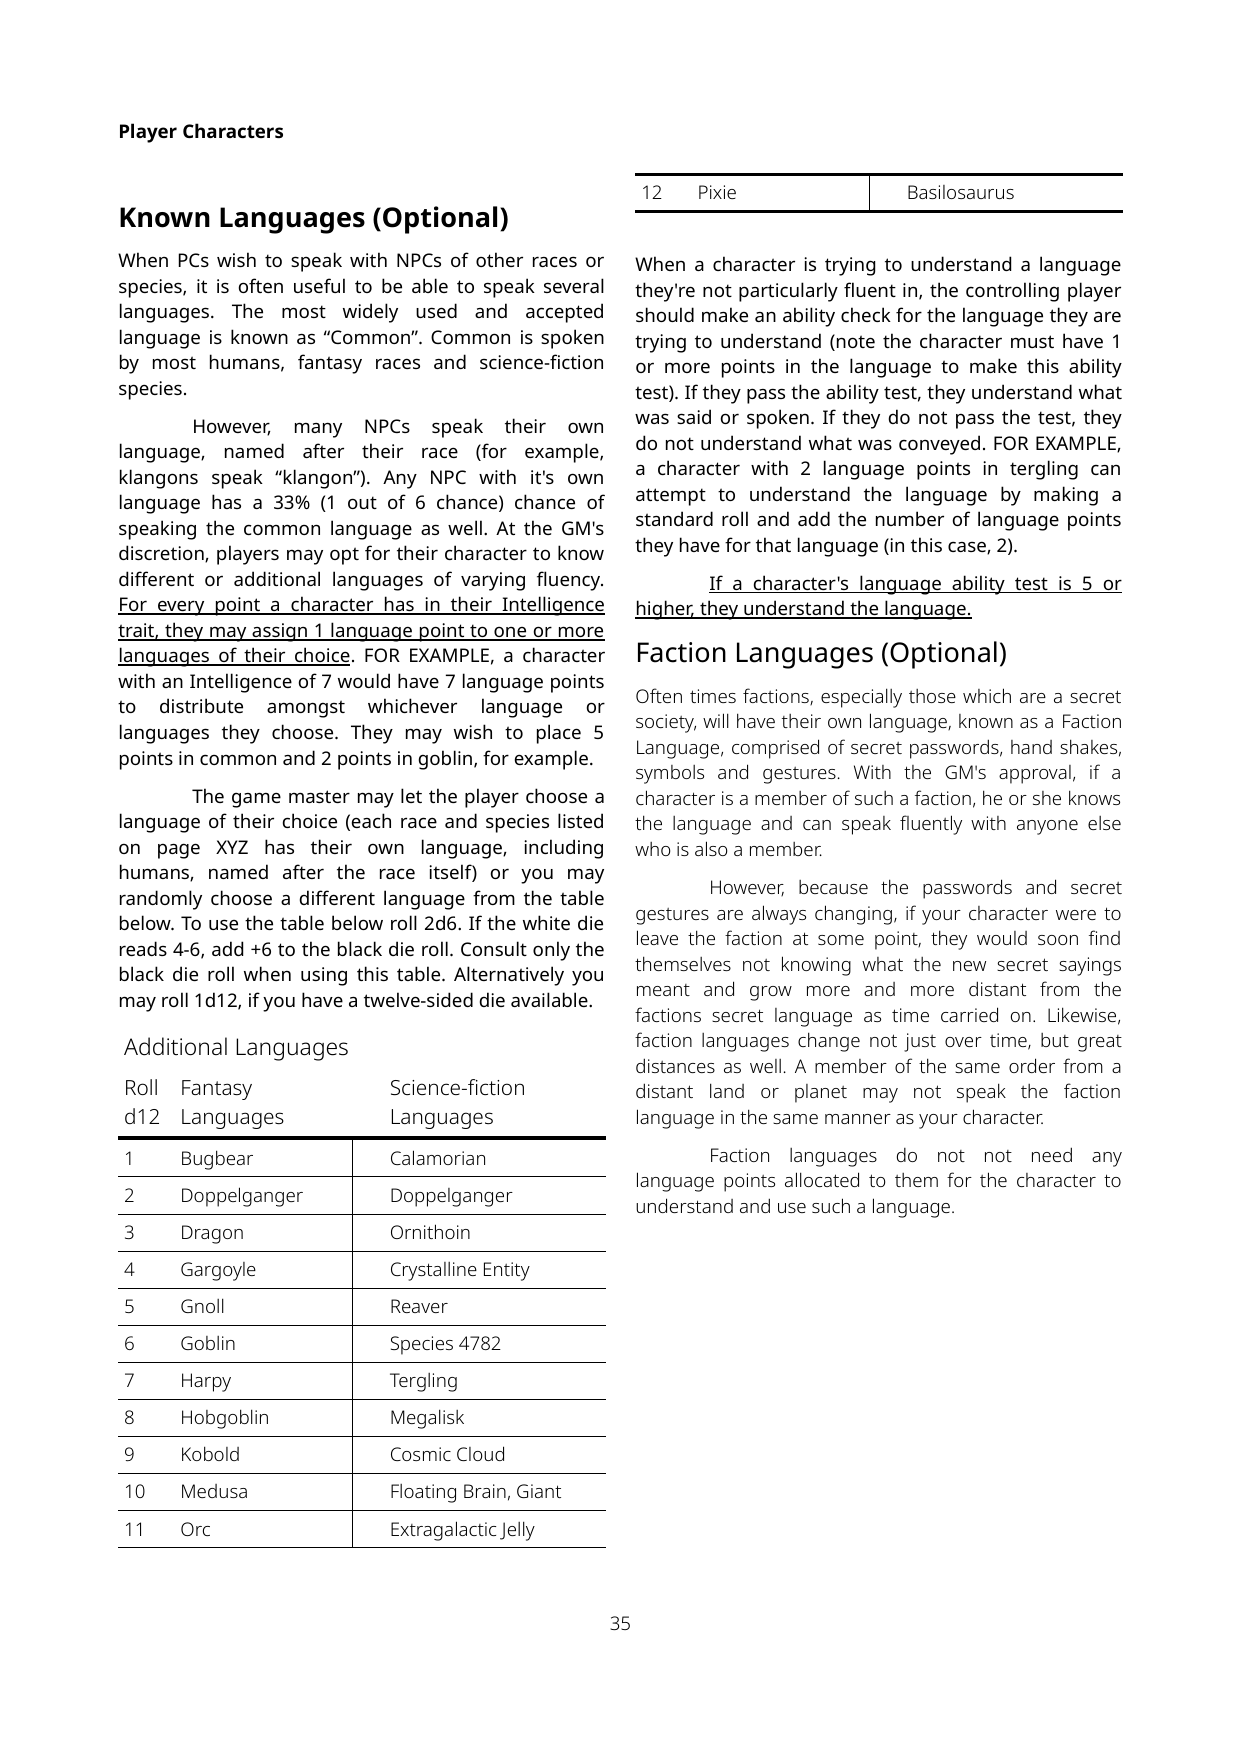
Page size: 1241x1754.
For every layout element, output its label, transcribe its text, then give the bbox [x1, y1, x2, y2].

table_cell [353, 1326, 384, 1362]
text However, because the passwords and secret gestures are always changing, if your character were to leave the faction at some point, they would soon find themselves not knowing what the new secret sayings meant and grow more and more distant from the factions secret language as time carried on. Likewise, faction languages change not just over time, but great distances as well. A member of the same order from a distant land or planet may not speak the faction language in the same manner as your character. [635, 874, 1122, 1129]
table_cell [353, 1437, 384, 1473]
table_cell 12 [635, 176, 691, 210]
table_cell Tergling [384, 1363, 606, 1399]
text Faction languages do not not need any language points allocated to them for the character to understand and use such a language. [635, 1142, 1122, 1218]
table_cell Fantasy Languages [174, 1068, 352, 1136]
table_cell Cosmic Cloud [384, 1437, 606, 1473]
table_cell [353, 1400, 384, 1436]
text If a character's language ability test is 5 or higher, they understand the language. [635, 570, 1122, 621]
table_cell [353, 1177, 384, 1213]
table_cell Gnoll [174, 1289, 352, 1325]
table_cell Floating Brain, Giant [384, 1474, 606, 1510]
table_cell Crystalline Entity [384, 1252, 606, 1288]
text languages of their choice. FOR EXAMPLE, a character with an Intelligence of 7 would have 7 language points to distribute amongst whichever language or languages they choose. They may wish to place 5 points in common and 2 points in goblin, for example. [118, 641, 605, 770]
text trait, they may assign 1 language point to one or more [118, 615, 605, 639]
table_cell Hobgoblin [174, 1400, 352, 1436]
table_cell 9 [118, 1437, 174, 1473]
table_cell Species 4782 [384, 1326, 606, 1362]
text The game master may let the player choose a language of their choice (each race and species listed on page XYZ has their own language, including humans, named after the race itself) or you may randomly choose a different language from the table below. To use the table below roll 2d6. If the white die reads 4-6, add +6 to the black die roll. Consult only the black die roll when using this table. Alternatively you may roll 1d12, if you have a twelve-sided die available. [118, 783, 605, 1013]
table_cell 8 [118, 1400, 174, 1436]
table_cell Doppelganger [384, 1177, 606, 1213]
table_cell Extragalactic Jelly [384, 1511, 606, 1547]
table_cell 1 [118, 1140, 174, 1176]
table_cell Goblin [174, 1326, 352, 1362]
table_cell [353, 1474, 384, 1510]
table_cell Science-fiction Languages [384, 1068, 606, 1136]
table_cell Orc [174, 1511, 352, 1547]
table_cell Roll d12 [118, 1068, 174, 1136]
table_cell Harpy [174, 1363, 352, 1399]
table_cell 7 [118, 1363, 174, 1399]
table_cell Gargoyle [174, 1252, 352, 1288]
table_cell [353, 1140, 384, 1176]
table_cell 6 [118, 1326, 174, 1362]
table_cell Ornithoin [384, 1215, 606, 1251]
table_cell [353, 1289, 384, 1325]
table_cell 11 [118, 1511, 174, 1547]
table_cell 10 [118, 1474, 174, 1510]
table_cell [870, 176, 901, 210]
table_cell Doppelganger [174, 1177, 352, 1213]
table_cell [353, 1363, 384, 1399]
text When a character is trying to understand a language they're not particularly fluent in, the controlling player should make an ability check for the language they are trying to understand (note the character must have 1 or more points in the language to make this ability test). If they pass the ability test, they understand what was said or spoken. If they do not pass the test, they do not understand what was conveyed. FOR EXAMPLE, a character with 2 language points in tergling can attempt to understand the language by making a standard roll and add the number of language points they have for that language (in this case, 2). [635, 251, 1122, 558]
subtitle Known Languages (Optional) [118, 198, 605, 235]
text However, many NPCs speak their own language, named after their race (for example, klangons speak “klangon”). Any NPC with it's own language has a 33% (1 out of 6 chance) chance of speaking the common language as well. At the GM's discretion, players may opt for their character to know different or additional languages of varying fluency. For every point a character has in their Intelligence [118, 413, 605, 613]
table_cell Kobold [174, 1437, 352, 1473]
table_cell Bugbear [174, 1140, 352, 1176]
table_cell Basilosaurus [901, 176, 1123, 210]
table_cell 2 [118, 1177, 174, 1213]
table_cell [353, 1252, 384, 1288]
text Often times factions, especially those which are a secret society, will have their own language, known as a Faction Language, comprised of secret passwords, hand shakes, symbols and gestures. With the GM's approval, if a character is a member of such a faction, he or she knows the language and can speak fluently with anyone else who is also a member. [635, 683, 1122, 862]
table_cell Dragon [174, 1215, 352, 1251]
table_cell Calamorian [384, 1140, 606, 1176]
table_cell Medusa [174, 1474, 352, 1510]
table_cell Megalisk [384, 1400, 606, 1436]
table_cell Pixie [691, 176, 869, 210]
table_cell 4 [118, 1252, 174, 1288]
table_cell Reaver [384, 1289, 606, 1325]
table_cell 3 [118, 1215, 174, 1251]
table_cell [353, 1511, 384, 1547]
text When PCs wish to speak with NPCs of other races or species, it is often useful to be able to speak several languages. The most widely used and accepted language is known as “Common”. Common is spoken by most humans, fantasy races and science-fiction species. [118, 247, 605, 401]
text Faction Languages (Optional) [635, 634, 1122, 671]
table_cell [353, 1215, 384, 1251]
table_header Additional Languages [118, 1025, 606, 1068]
table_cell 5 [118, 1289, 174, 1325]
table_cell [353, 1068, 384, 1136]
